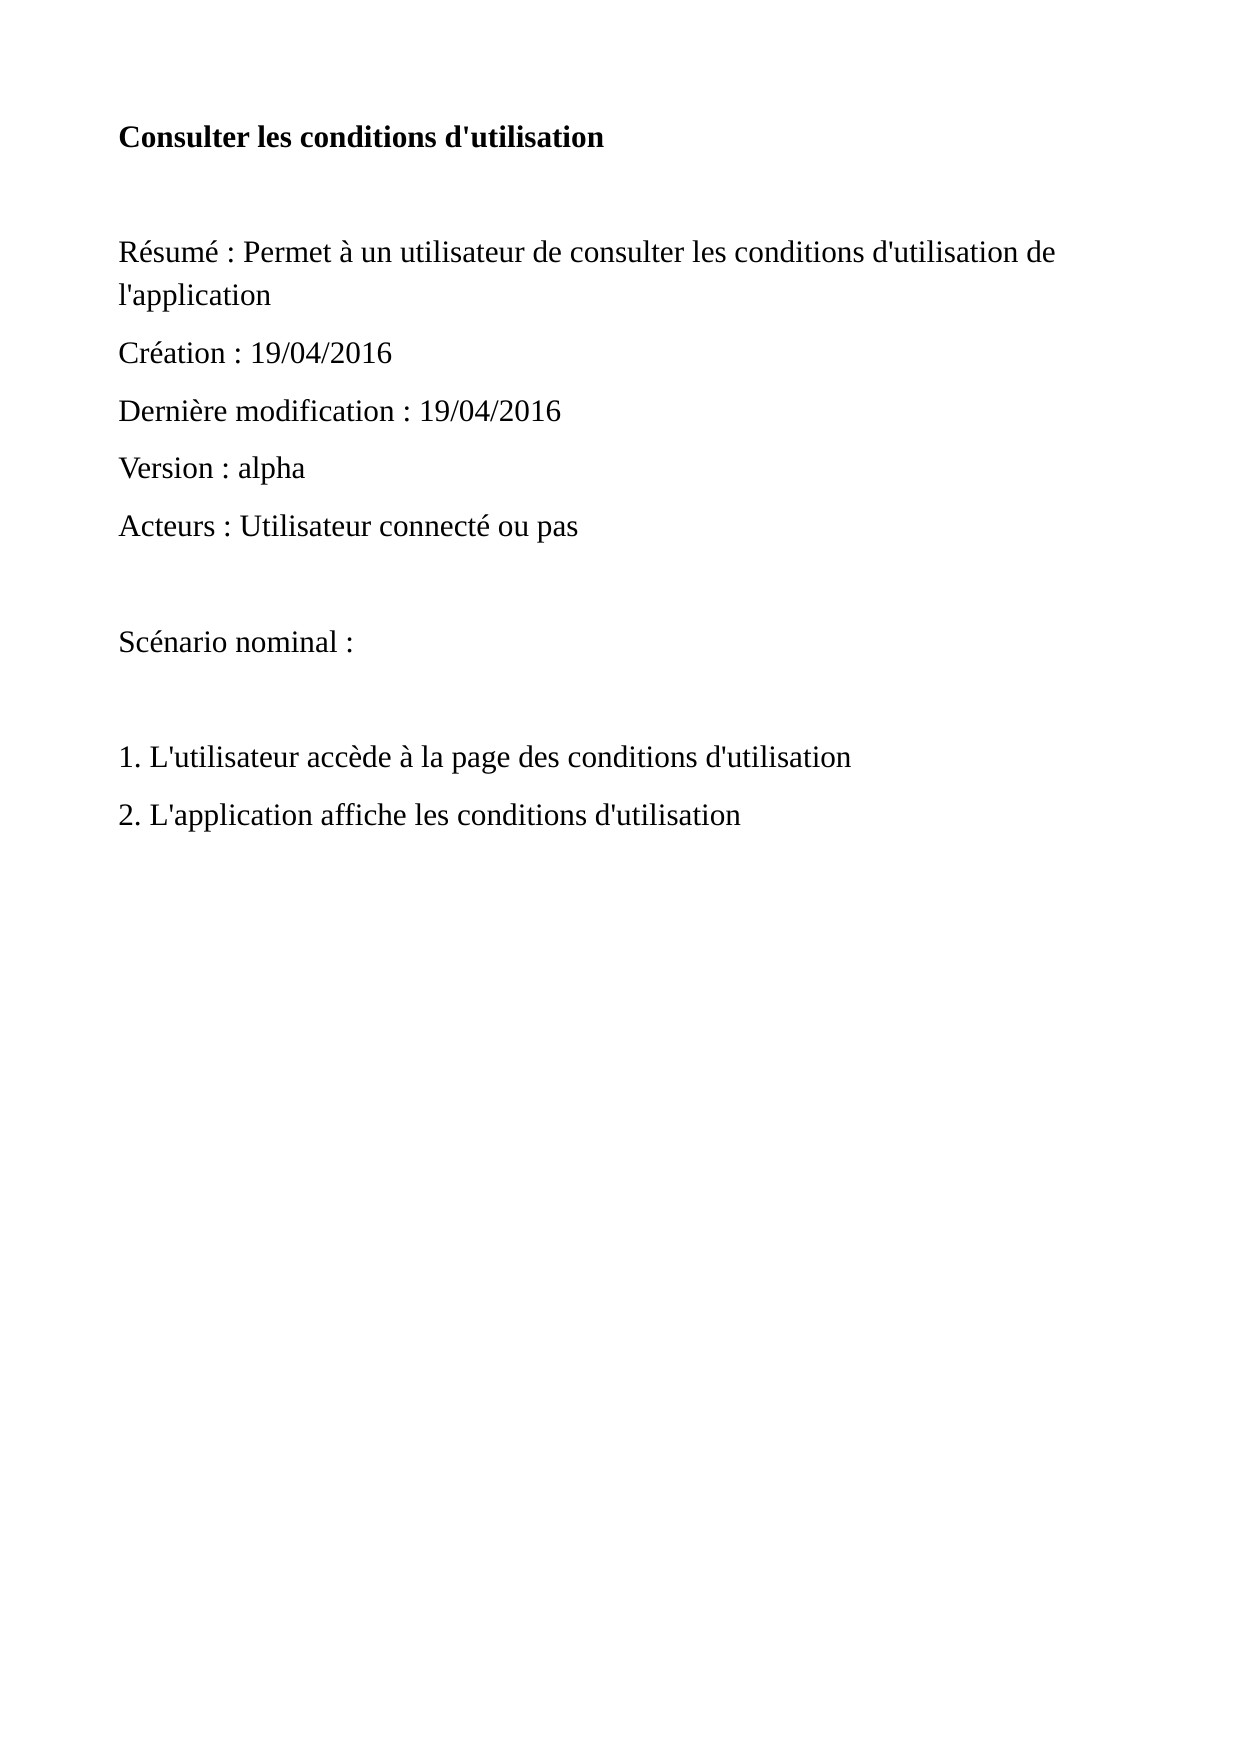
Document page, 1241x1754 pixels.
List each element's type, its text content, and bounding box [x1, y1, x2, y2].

text Scénario nominal : [118, 623, 1122, 659]
text Acteurs : Utilisateur connecté ou pas [118, 507, 1122, 543]
text Création : 19/04/2016 [118, 334, 1122, 370]
text Version : alpha [118, 450, 1122, 486]
text Consulter les conditions d'utilisation [118, 118, 1122, 154]
text Dernière modification : 19/04/2016 [118, 392, 1122, 428]
text Résumé : Permet à un utilisateur de consulter les conditions d'utilisation de l'application [118, 233, 1122, 313]
text 1. L'utilisateur accède à la page des conditions d'utilisation [118, 738, 1122, 774]
text 2. L'application affiche les conditions d'utilisation [118, 796, 1122, 832]
